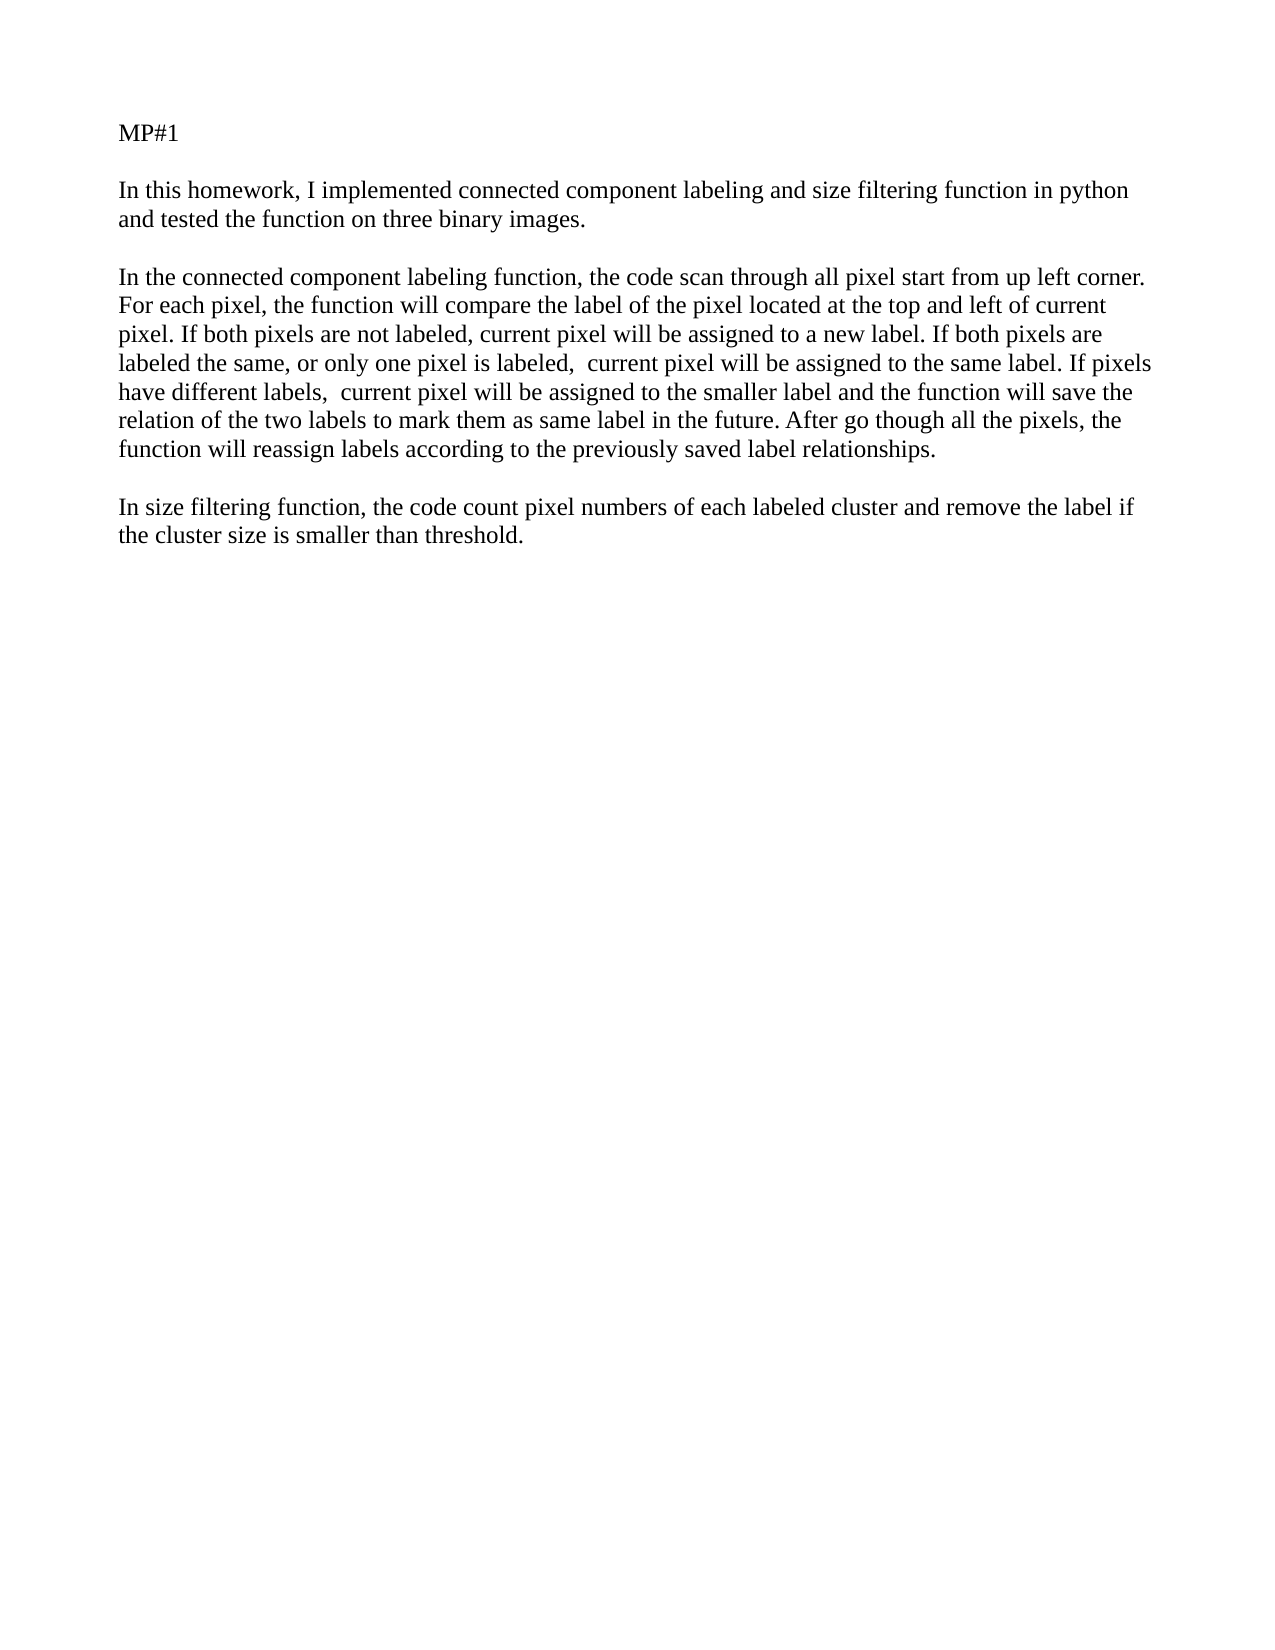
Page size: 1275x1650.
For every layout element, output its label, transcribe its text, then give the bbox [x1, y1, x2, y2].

text In the connected component labeling function, the code scan through all pixel start from up left corner. For each pixel, the function will compare the label of the pixel located at the top and left of current pixel. If both pixels are not labeled, current pixel will be assigned to a new label. If both pixels are labeled the same, or only one pixel is labeled, current pixel will be assigned to the same label. If pixels have different labels, current pixel will be assigned to the smaller label and the function will save the relation of the two labels to mark them as same label in the future. After go though all the pixels, the function will reassign labels according to the previously saved label relationships. [118, 262, 1157, 463]
text In size filtering function, the code count pixel numbers of each labeled cluster and remove the label if the cluster size is smaller than threshold. [118, 492, 1157, 549]
text MP#1 [118, 118, 1157, 147]
text In this homework, I implemented connected component labeling and size filtering function in python and tested the function on three binary images. [118, 176, 1157, 233]
